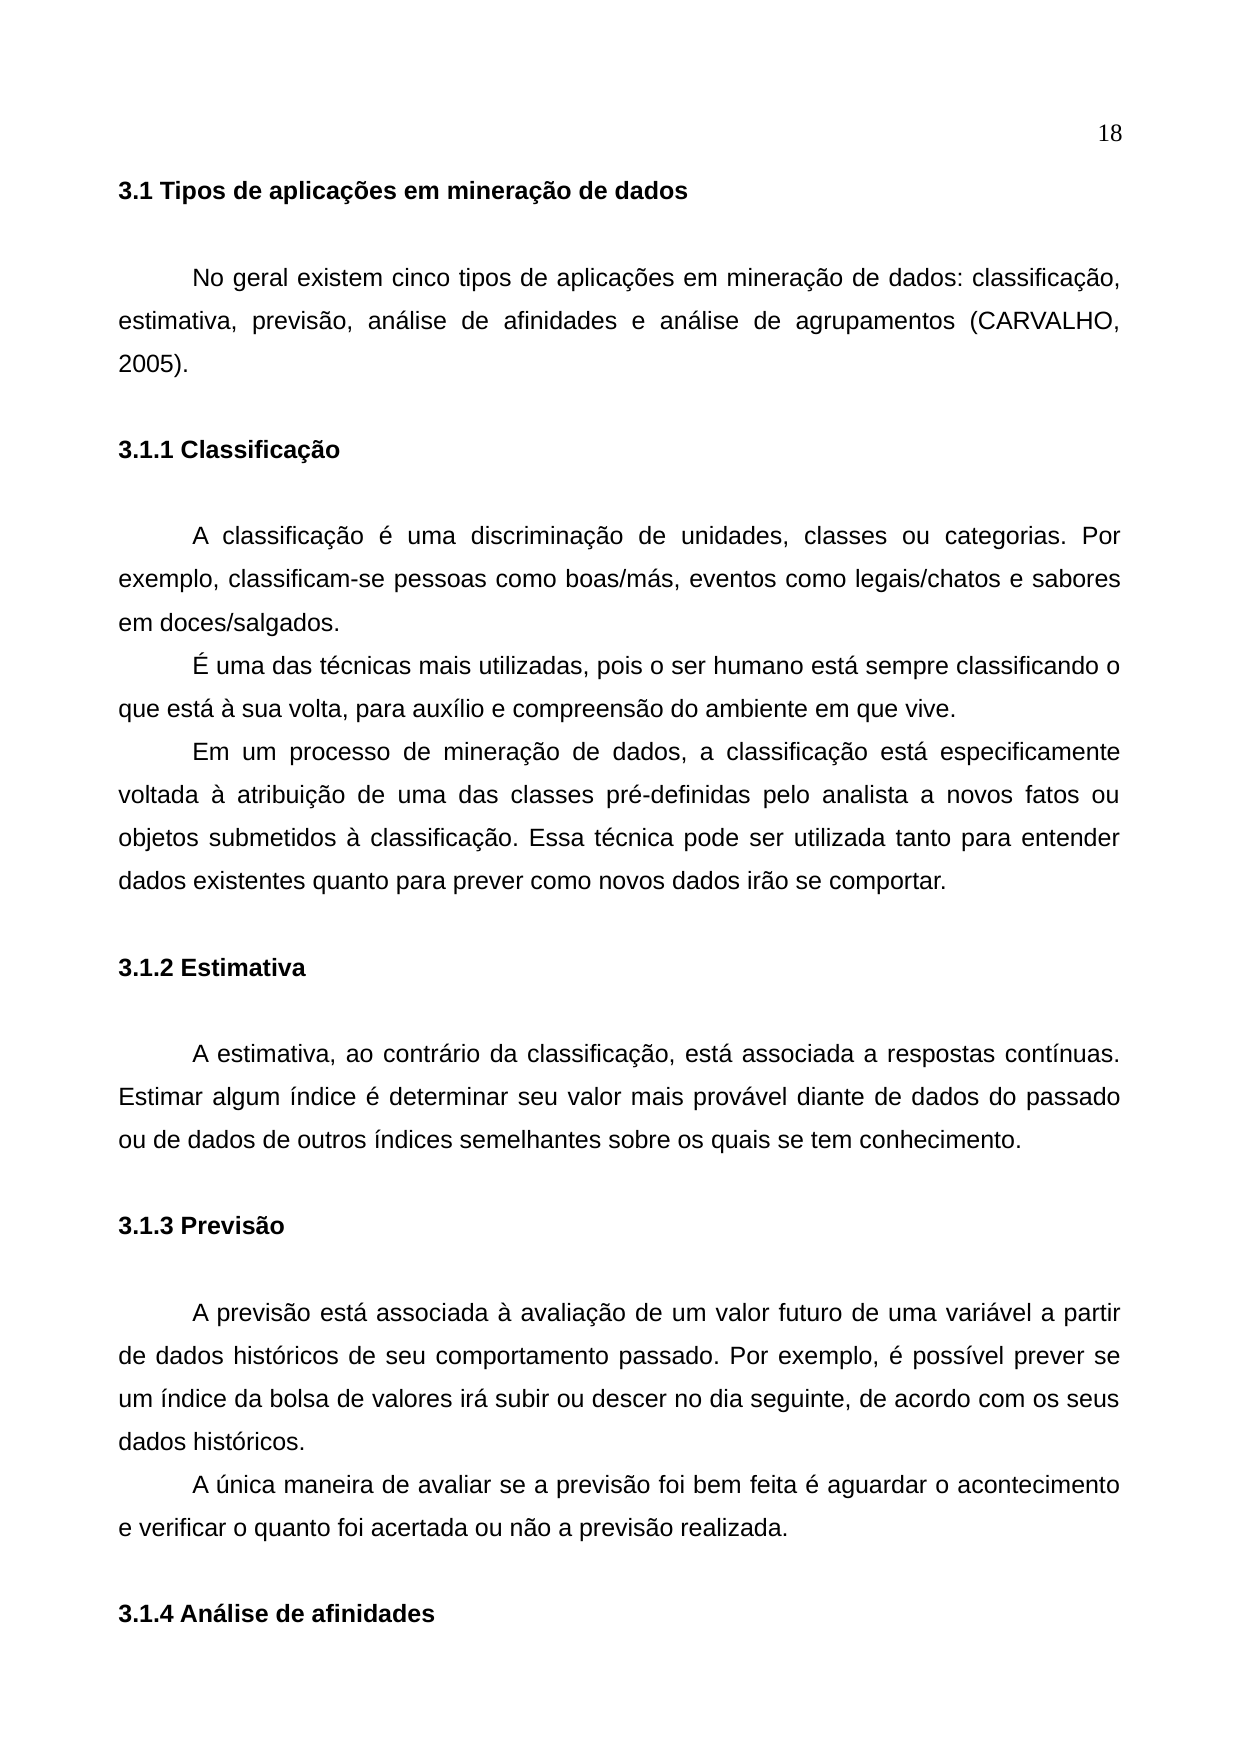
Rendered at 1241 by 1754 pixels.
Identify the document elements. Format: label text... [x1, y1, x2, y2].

text 3.1.4 Análise de afinidades [118, 1599, 1122, 1628]
text 3.1.1 Classificação [118, 435, 1122, 464]
text É uma das técnicas mais utilizadas, pois o ser humano está sempre classificando o que está à sua volta, para auxílio e compreensão do ambiente em que vive. [118, 651, 1122, 723]
text A única maneira de avaliar se a previsão foi bem feita é aguardar o acontecimento e verificar o quanto foi acertada ou não a previsão realizada. [118, 1470, 1122, 1542]
text A previsão está associada à avaliação de um valor futuro de uma variável a partir de dados históricos de seu comportamento passado. Por exemplo, é possível prever se um índice da bolsa de valores irá subir ou descer no dia seguinte, de acordo com os seus dados históricos. [118, 1298, 1122, 1456]
text 3.1.3 Previsão [118, 1211, 1122, 1240]
text A estimativa, ao contrário da classificação, está associada a respostas contínuas. Estimar algum índice é determinar seu valor mais provável diante de dados do passado ou de dados de outros índices semelhantes sobre os quais se tem conhecimento. [118, 1039, 1122, 1154]
text 3.1 Tipos de aplicações em mineração de dados [118, 176, 1122, 205]
text No geral existem cinco tipos de aplicações em mineração de dados: classificação, estimativa, previsão, análise de afinidades e análise de agrupamentos (CARVALHO, 2005). [118, 263, 1122, 378]
text A classificação é uma discriminação de unidades, classes ou categorias. Por exemplo, classificam-se pessoas como boas/más, eventos como legais/chatos e sabores em doces/salgados. [118, 521, 1122, 636]
text 3.1.2 Estimativa [118, 953, 1122, 981]
text Em um processo de mineração de dados, a classificação está especificamente voltada à atribuição de uma das classes pré-definidas pelo analista a novos fatos ou objetos submetidos à classificação. Essa técnica pode ser utilizada tanto para entender dados existentes quanto para prever como novos dados irão se comportar. [118, 737, 1122, 895]
